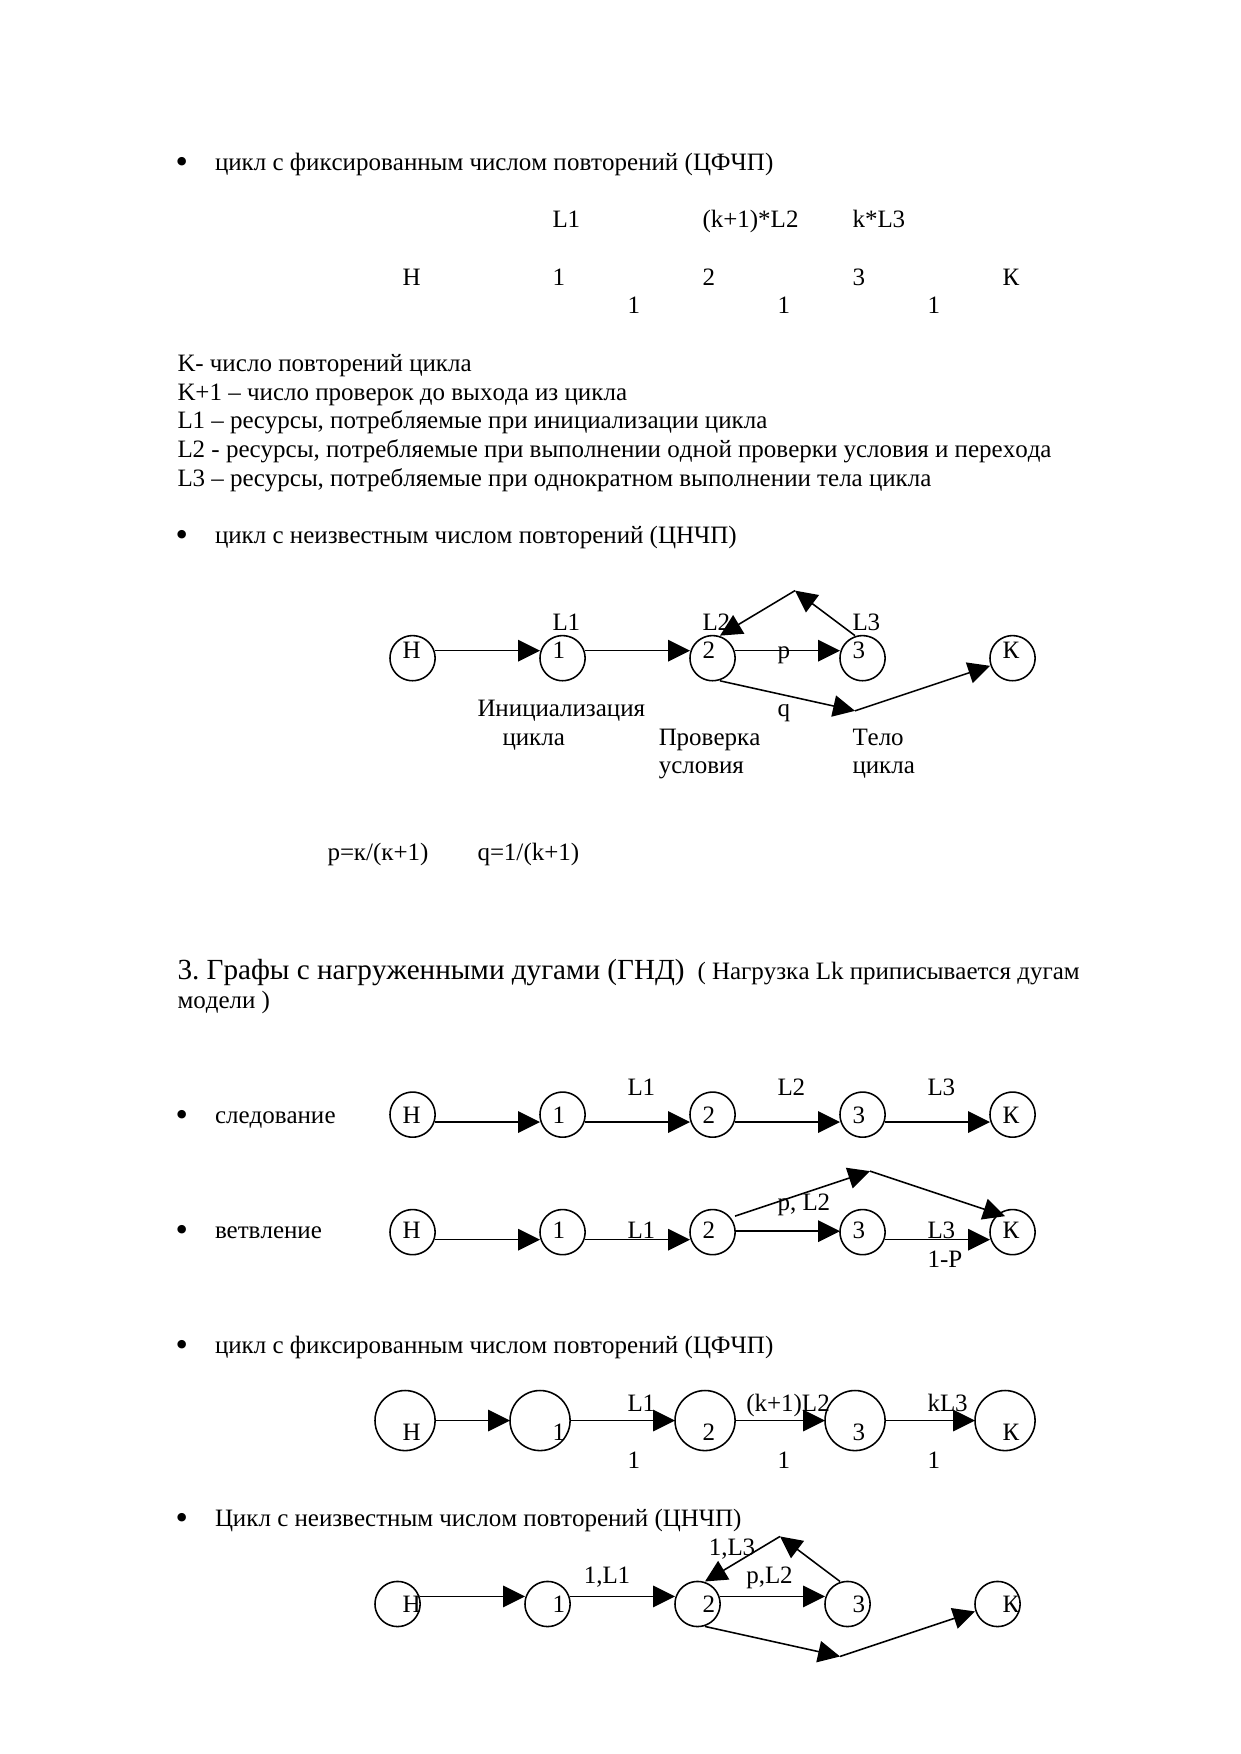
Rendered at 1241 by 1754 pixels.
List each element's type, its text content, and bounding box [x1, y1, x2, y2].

text p, L2 [177, 1187, 816, 1215]
text р=к/(к+1) q=1/(k+1) [252, 837, 1122, 866]
text Н 1 2 3 К [327, 1417, 385, 1445]
list следование Н 1 2 3 К [432, 1100, 543, 1121]
text Н 1 2 3 К [417, 1597, 528, 1618]
text 3. Графы с нагруженными дугами (ГНД) ( Нагрузка Lk приписывается дугам модели ) [177, 952, 1122, 1014]
list ветвление Н 1 L1 2 3 L3 К [1030, 1215, 1122, 1244]
text 1-P [177, 1244, 1122, 1273]
text Н 1 2 3 К [876, 1421, 985, 1445]
list следование Н 1 2 3 К [177, 1100, 393, 1129]
text Н 1 2 p 3 К [423, 636, 552, 650]
text [729, 607, 852, 636]
text Н 1 2 3 К [417, 1589, 503, 1596]
text Н 1 2 3 К [717, 1589, 803, 1596]
text Н 1 2 p 3 К [327, 636, 402, 664]
list следование Н 1 2 3 К [582, 1100, 693, 1121]
list следование Н 1 2 3 К [1032, 1100, 1122, 1129]
list ветвление Н 1 L1 2 3 L3 К [430, 1215, 545, 1239]
text L1 L2 [552, 607, 764, 636]
text Н 1 2 3 К [567, 1589, 653, 1596]
text Н 1 2 p 3 К [1023, 636, 1122, 664]
list следование Н 1 2 3 К [882, 1100, 993, 1121]
text 1,L3 [477, 1532, 1122, 1560]
text K- число повторений цикла [177, 348, 1122, 377]
list цикл с неизвестным числом повторений (ЦНЧП) [177, 521, 1122, 549]
text L1 (k+1)L2 kL3 [177, 1388, 1122, 1417]
text Н 1 2 3 К [867, 1589, 978, 1618]
text 1,L1 [552, 1560, 718, 1589]
text Н 1 2 p 3 К [573, 636, 702, 650]
text Н 1 2 p 3 К [723, 636, 852, 650]
text цикла Проверка Тело [477, 722, 1122, 751]
text Н 1 2 3 К [567, 1597, 678, 1618]
list следование Н 1 2 3 К [732, 1123, 818, 1129]
text L1 L2 L3 [552, 1072, 1122, 1100]
text L2 - ресурсы, потребляемые при выполнении одной проверки условия и перехода [177, 434, 1122, 463]
text L3 – ресурсы, потребляемые при однократном выполнении тела цикла [177, 463, 1122, 492]
text Н 1 2 3 К [1026, 1417, 1122, 1445]
text Н 1 2 3 К [327, 1589, 378, 1618]
text Н 1 2 3 К [327, 262, 1122, 291]
text Н 1 2 3 К [717, 1597, 828, 1618]
list ветвление Н 1 L1 2 3 L3 К [880, 1215, 993, 1239]
list следование Н 1 2 3 К [432, 1123, 518, 1129]
text Н 1 2 3 К [726, 1421, 835, 1445]
text [815, 1560, 1122, 1589]
text условия цикла [552, 751, 1122, 779]
text Н 1 2 p 3 К [436, 651, 539, 664]
list цикл с фиксированным числом повторений (ЦФЧП) [177, 1330, 1122, 1359]
text Н 1 2 3 К [1017, 1589, 1122, 1618]
text 1 1 1 [177, 291, 1122, 319]
list Цикл с неизвестным числом повторений (ЦНЧП) [177, 1503, 1122, 1532]
text p,L2 [708, 1560, 838, 1589]
text Н 1 2 3 К [426, 1421, 520, 1445]
text Инициализация q [477, 693, 1122, 722]
list следование Н 1 2 3 К [882, 1123, 968, 1129]
text 1 1 1 [177, 1445, 1122, 1474]
text p, L2 [924, 1187, 1122, 1215]
list ветвление Н 1 L1 2 3 L3 К [177, 1215, 395, 1244]
list цикл с фиксированным числом повторений (ЦФЧП) [177, 147, 1122, 176]
text L1 – ресурсы, потребляемые при инициализации цикла [177, 406, 1122, 434]
text L1 (k+1)*L2 k*L3 [552, 204, 1122, 233]
text Н 1 2 p 3 К [873, 636, 1002, 664]
list ветвление Н 1 L1 2 3 L3 К [730, 1215, 845, 1230]
text Н 1 2 p 3 К [586, 651, 689, 664]
text K+1 – число проверок до выхода из цикла [177, 377, 1122, 406]
list следование Н 1 2 3 К [732, 1100, 843, 1121]
list ветвление Н 1 L1 2 3 L3 К [734, 1232, 841, 1244]
text p, L2 [781, 1187, 983, 1215]
list ветвление Н 1 L1 2 3 L3 К [580, 1215, 695, 1239]
text p, L2 [744, 1203, 779, 1215]
text L3 [820, 607, 1122, 636]
list следование Н 1 2 3 К [582, 1123, 668, 1129]
text Н 1 2 3 К [561, 1421, 685, 1445]
text Н 1 2 p 3 К [736, 651, 839, 664]
